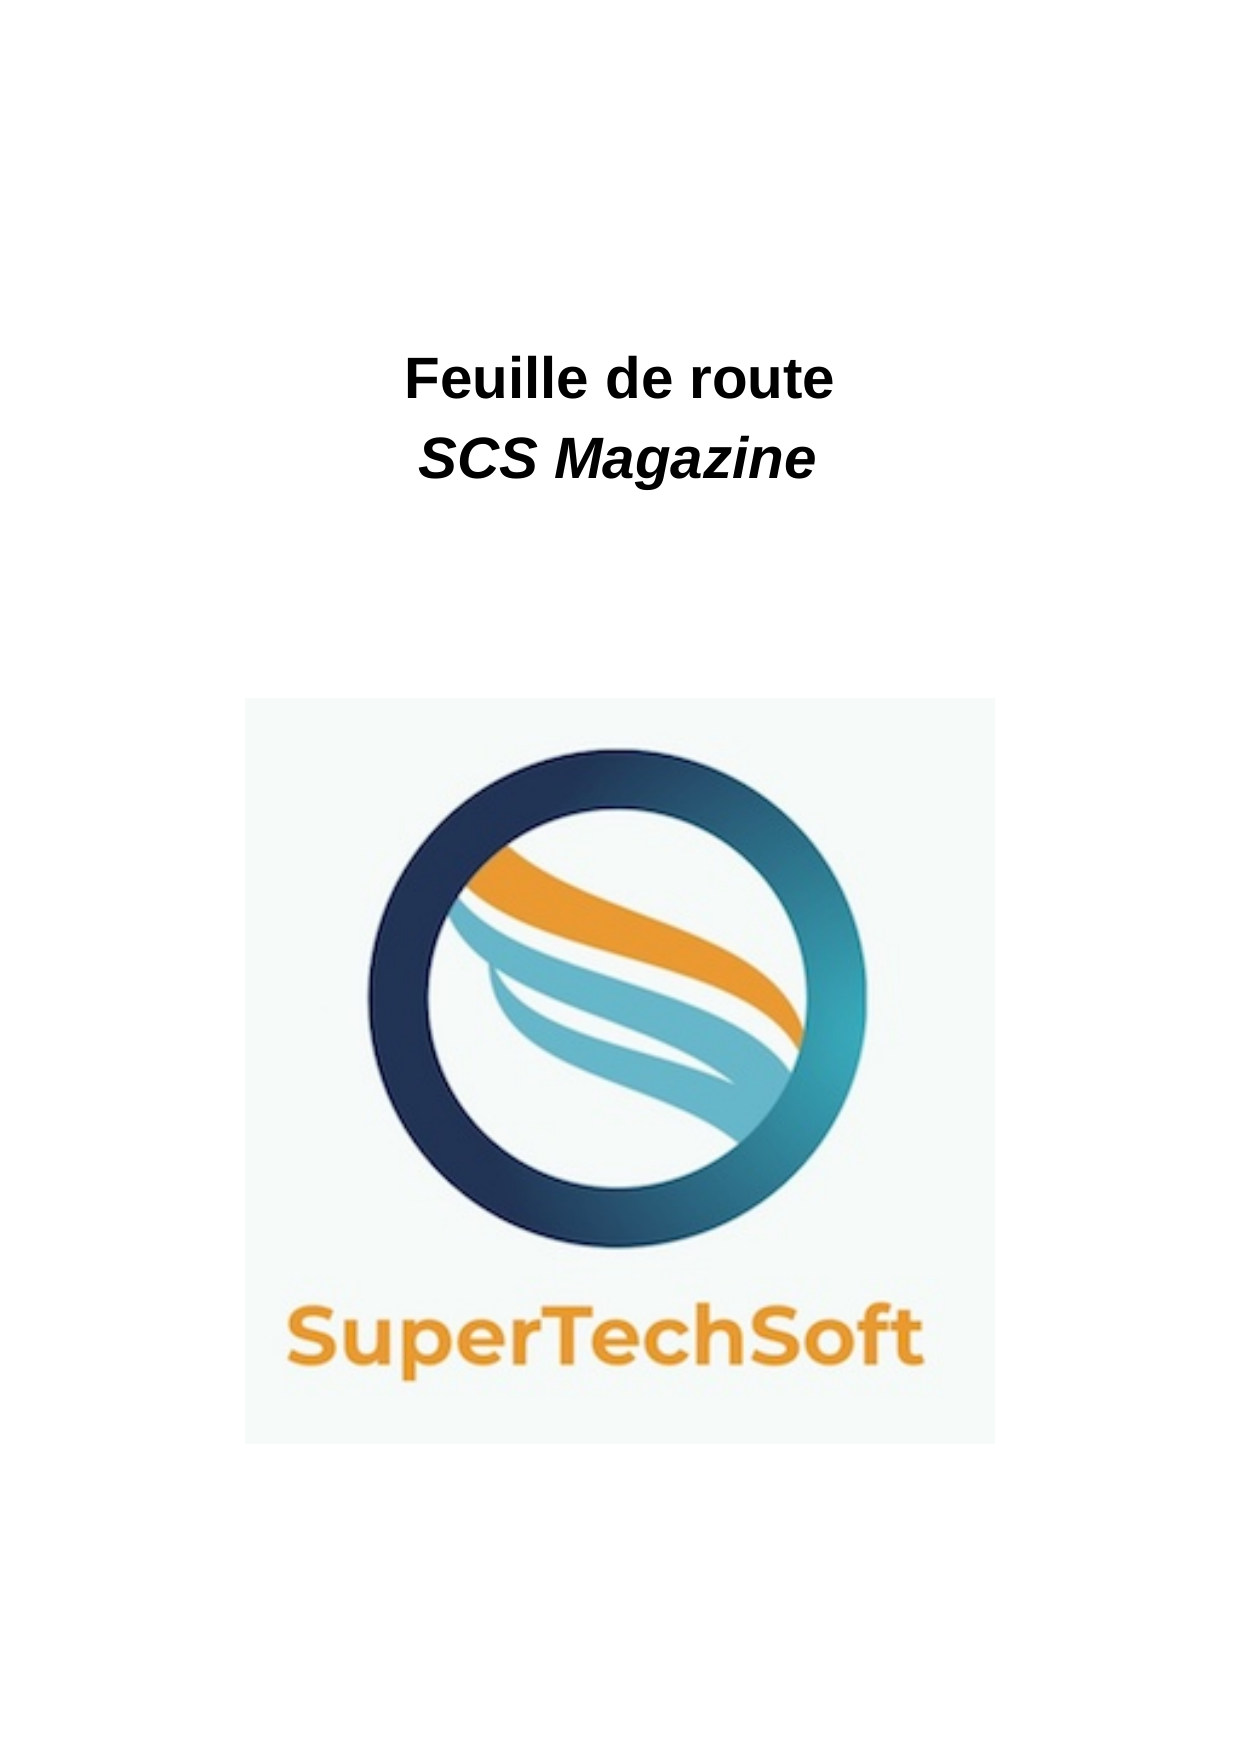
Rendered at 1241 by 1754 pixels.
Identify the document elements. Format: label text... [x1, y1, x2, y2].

text SCS Magazine [118, 424, 1122, 491]
picture [245, 698, 996, 1444]
title Feuille de route [118, 344, 1122, 411]
